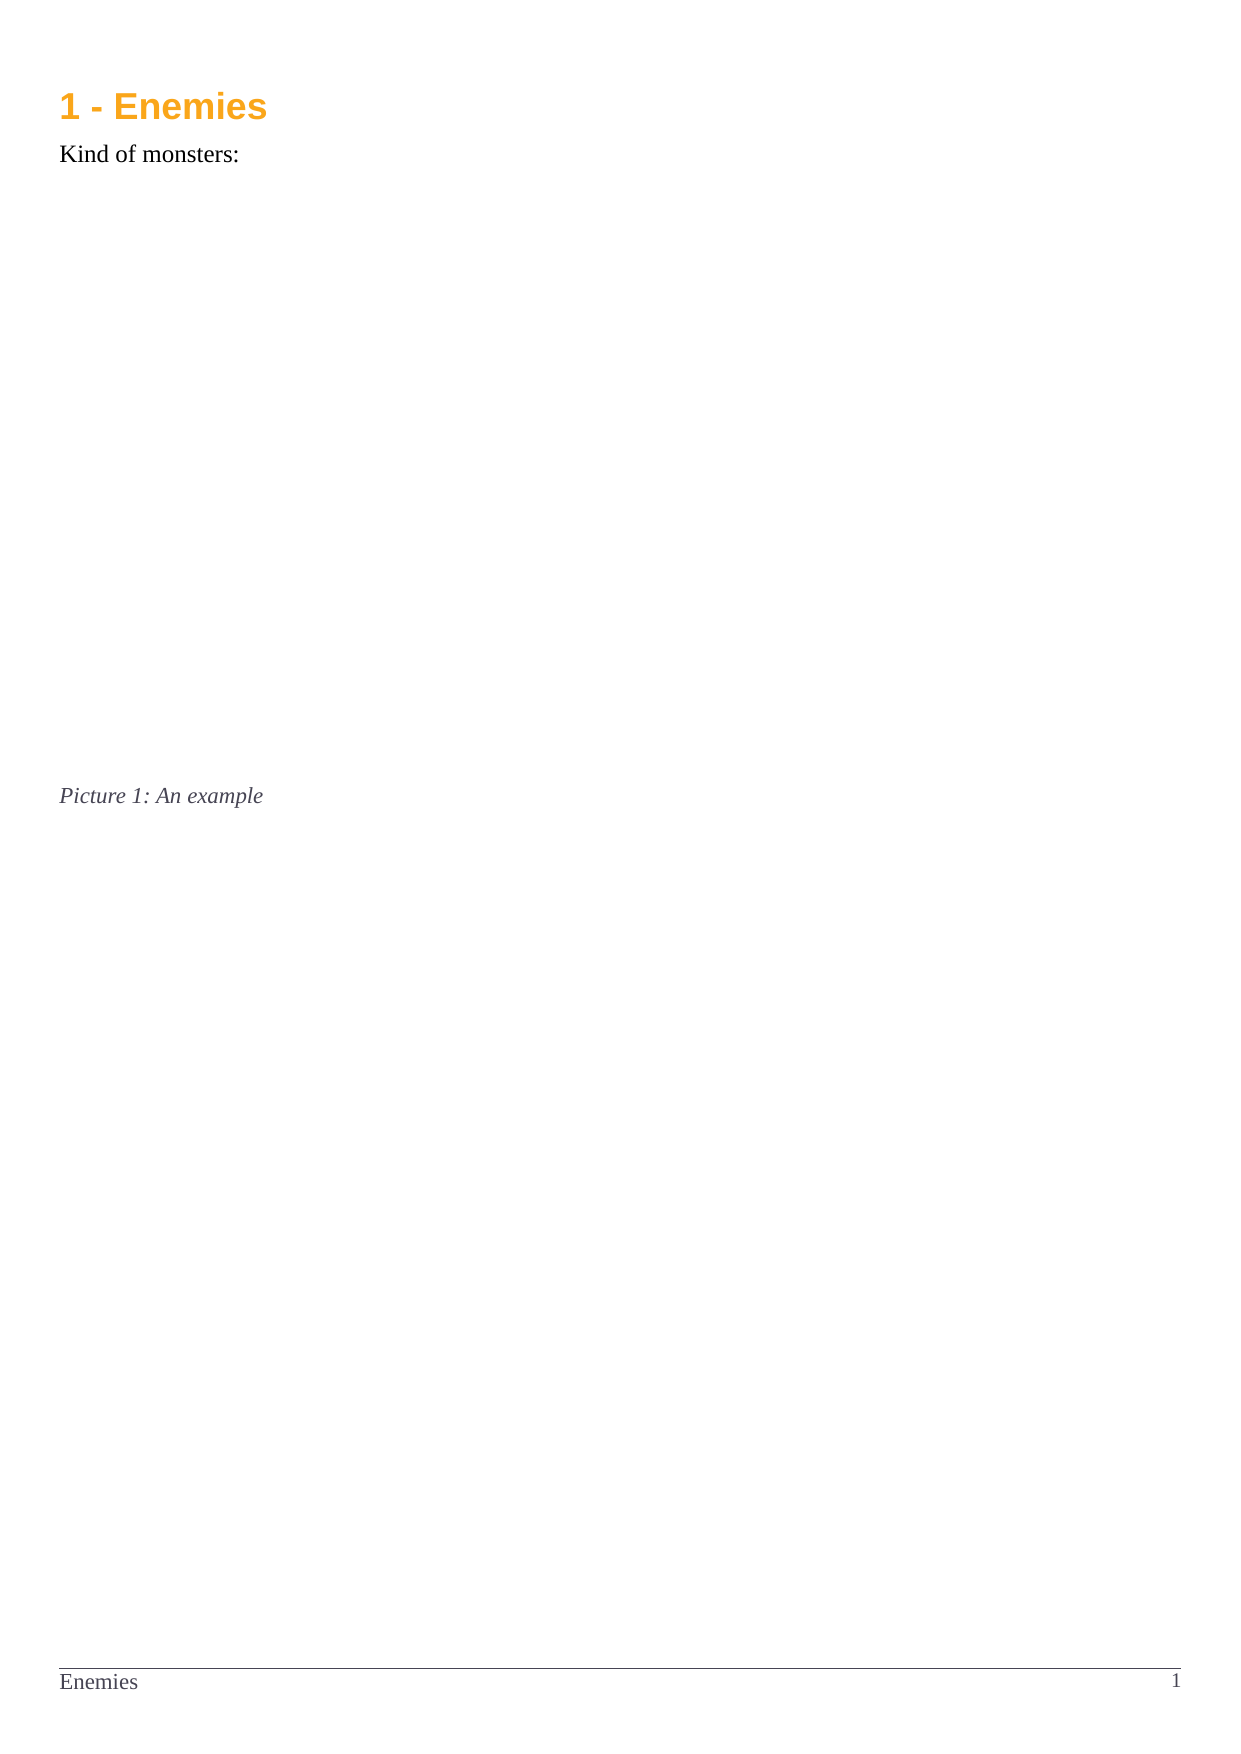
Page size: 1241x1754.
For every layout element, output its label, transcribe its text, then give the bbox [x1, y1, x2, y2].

text Picture 1: An example [59, 187, 505, 808]
subtitle Enemies [59, 84, 1181, 127]
text Kind of monsters: [59, 139, 1181, 168]
